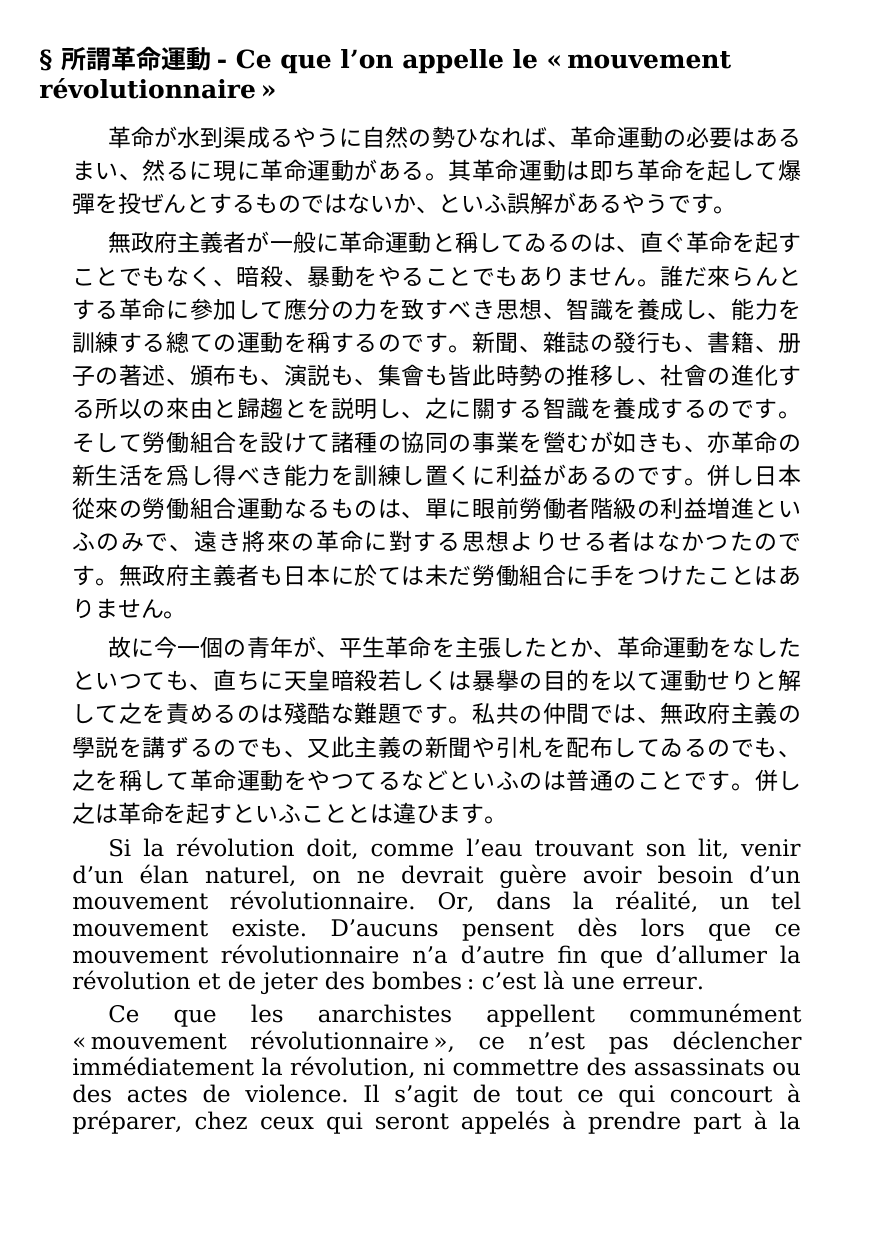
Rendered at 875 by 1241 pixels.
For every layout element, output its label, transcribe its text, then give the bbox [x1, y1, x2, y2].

text 故に今一個の青年が、平生革命を主張したとか、革命運動をなしたといつても、直ちに天皇暗殺若しくは暴擧の目的を以て運動せりと解して之を責めるのは殘酷な難題です。私共の仲間では、無政府主義の學説を講ずるのでも、又此主義の新聞や引札を配布してゐるのでも、之を稱して革命運動をやつてるなどといふのは普通のことです。併し之は革命を起すといふこととは違ひます。 [72, 630, 802, 829]
text Ce que les anarchistes appellent communément « mouvement révolutionnaire », ce n’est pas déclencher immédiatement la révolution, ni commettre des assassinats ou des actes de violence. Il s’agit de tout ce qui concourt à préparer, chez ceux qui seront appelés à prendre part à la [72, 1001, 802, 1134]
text Si la révolution doit, comme l’eau trouvant son lit, venir d’un élan naturel, on ne devrait guère avoir besoin d’un mouvement révolutionnaire. Or, dans la réalité, un tel mouvement existe. D’aucuns pensent dès lors que ce mouvement révolutionnaire n’a d’autre fin que d’allumer la révolution et de jeter des bombes : c’est là une erreur. [72, 835, 802, 995]
subtitle § 所謂革命運動 - Ce que l’on appelle le « mouvement révolutionnaire » [36, 36, 838, 108]
text 無政府主義者が一般に革命運動と稱してゐるのは、直ぐ革命を起すことでもなく、暗殺、暴動をやることでもありません。誰だ來らんとする革命に參加して應分の力を致すべき思想、智識を養成し、能力を訓練する總ての運動を稱するのです。新聞、雜誌の發行も、書籍、册子の著述、頒布も、演説も、集會も皆此時勢の推移し、社會の進化する所以の來由と歸趨とを説明し、之に關する智識を養成するのです。そして勞働組合を設けて諸種の協同の事業を營むが如きも、亦革命の新生活を爲し得べき能力を訓練し置くに利益があるのです。併し日本從來の勞働組合運動なるものは、單に眼前勞働者階級の利益増進といふのみで、遠き將來の革命に對する思想よりせる者はなかつたのです。無政府主義者も日本に於ては未だ勞働組合に手をつけたことはありません。 [72, 225, 802, 624]
text 革命が水到渠成るやうに自然の勢ひなれば、革命運動の必要はあるまい、然るに現に革命運動がある。其革命運動は即ち革命を起して爆彈を投ぜんとするものではないか、といふ誤解があるやうです。 [72, 119, 802, 219]
